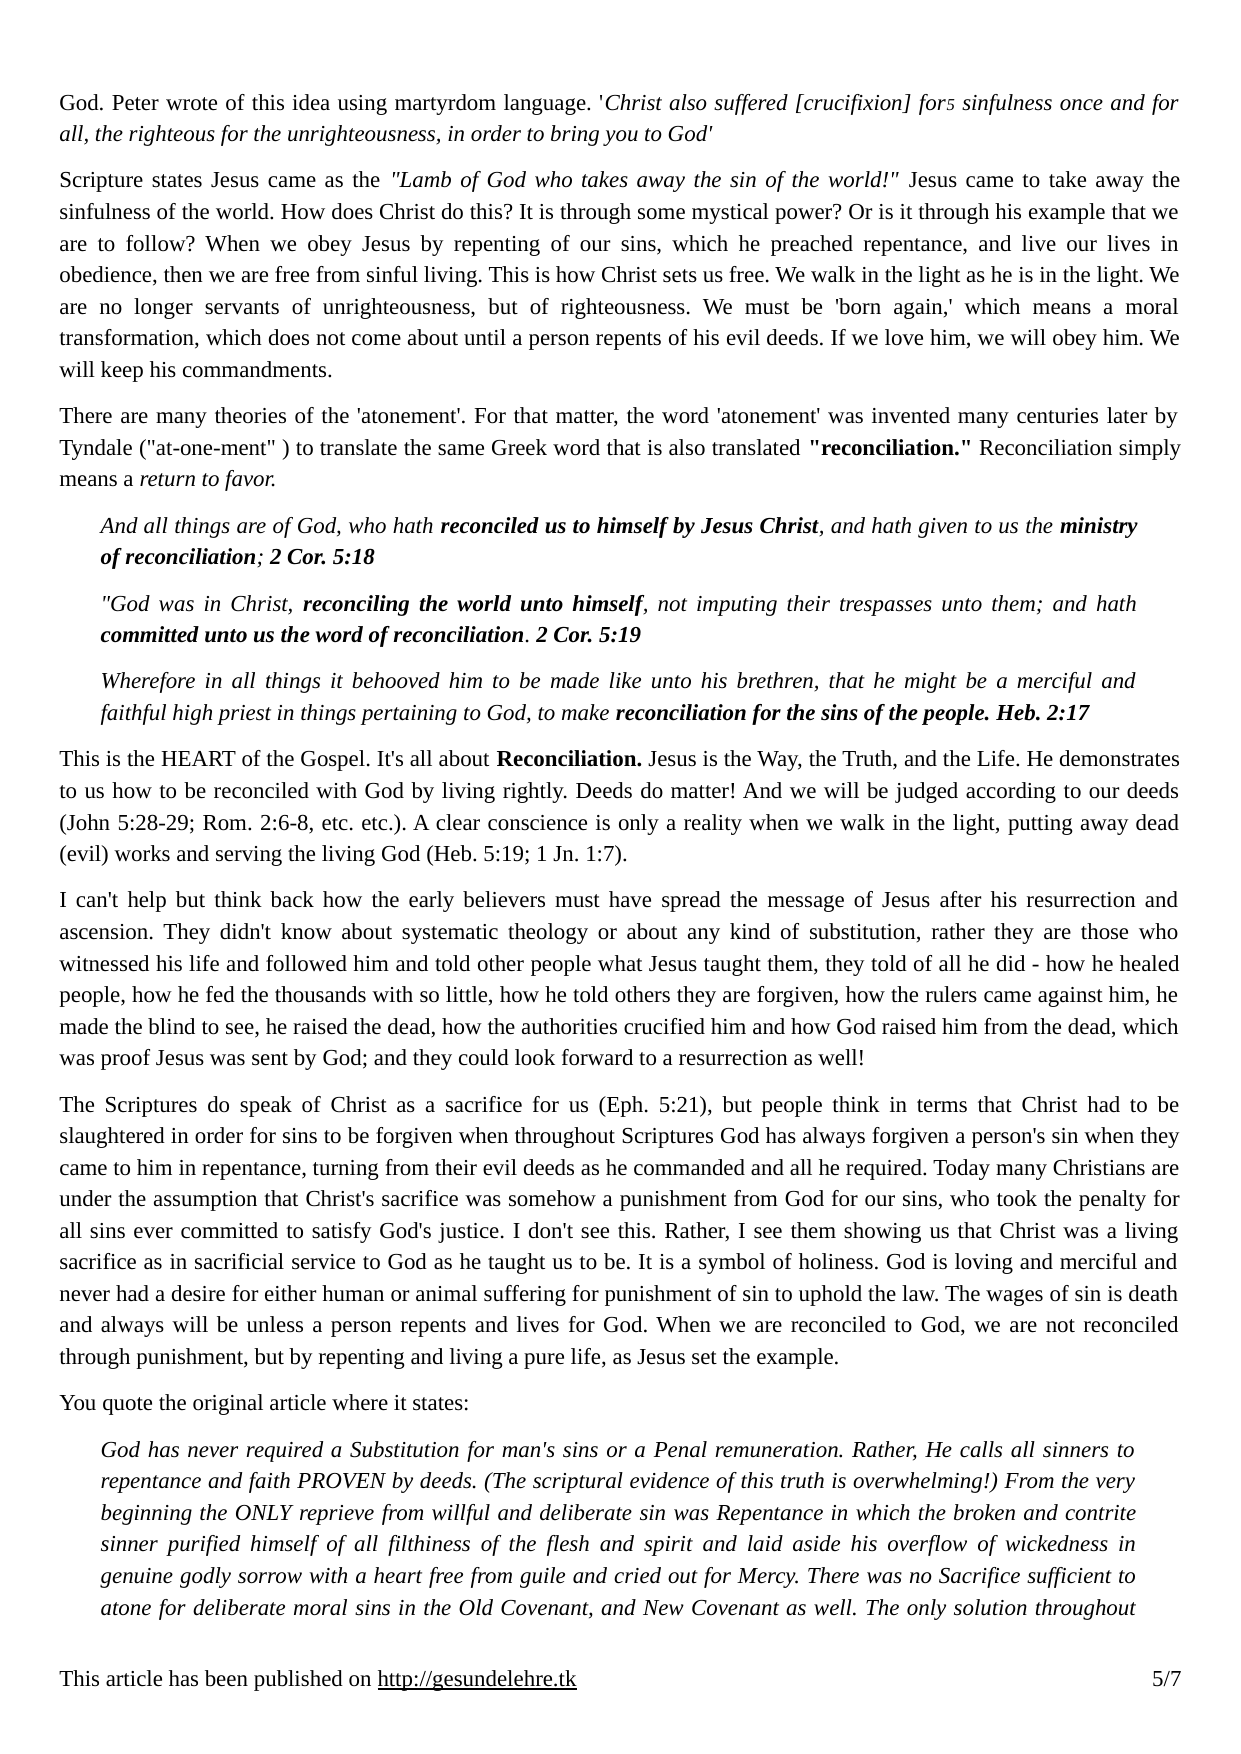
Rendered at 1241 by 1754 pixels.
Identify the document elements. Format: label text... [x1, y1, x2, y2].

text I can't help but think back how the early believers must have spread the message of Jesus after his resurrection and ascension. They didn't know about systematic theology or about any kind of substitution, rather they are those who witnessed his life and followed him and told other people what Jesus taught them, they told of all he did - how he healed people, how he fed the thousands with so little, how he told others they are forgiven, how the rulers came against him, he made the blind to see, he raised the dead, how the authorities crucified him and how God raised him from the dead, which was proof Jesus was sent by God; and they could look forward to a resurrection as well! [59, 886, 1181, 1071]
text This is the HEART of the Gospel. It's all about Reconciliation. Jesus is the Way, the Truth, and the Life. He demonstrates to us how to be reconciled with God by living rightly. Deeds do matter! And we will be judged according to our deeds (John 5:28-29; Rom. 2:6-8, etc. etc.). A clear conscience is only a reality when we walk in the light, putting away dead (evil) works and serving the living God (Heb. 5:19; 1 Jn. 1:7). [59, 745, 1181, 866]
text There are many theories of the 'atonement'. For that matter, the word 'atonement' was invented many centuries later by Tyndale ("at-one-ment" ) to translate the same Greek word that is also translated "reconciliation." Reconciliation simply means a return to favor. [59, 402, 1181, 492]
text "God was in Christ, reconciling the world unto himself, not imputing their trespasses unto them; and hath committed unto us the word of reconciliation. 2 Cor. 5:19 [100, 589, 1140, 647]
text You quote the original article where it states: [59, 1389, 1181, 1416]
text The Scriptures do speak of Christ as a sacrifice for us (Eph. 5:21), but people think in terms that Christ had to be slaughtered in order for sins to be forgiven when throughout Scriptures God has always forgiven a person's sin when they came to him in repentance, turning from their evil deeds as he commanded and all he required. Today many Christians are under the assumption that Christ's sacrifice was somehow a punishment from God for our sins, who took the penalty for all sins ever committed to satisfy God's justice. I don't see this. Rather, I see them showing us that Christ was a living sacrifice as in sacrificial service to God as he taught us to be. It is a symbol of holiness. God is loving and merciful and never had a desire for either human or animal suffering for punishment of sin to uphold the law. The wages of sin is death and always will be unless a person repents and lives for God. When we are reconciled to God, we are not reconciled through punishment, but by repenting and living a pure life, as Jesus set the example. [59, 1091, 1181, 1369]
text And all things are of God, who hath reconciled us to himself by Jesus Christ, and hath given to us the ministry of reconciliation; 2 Cor. 5:18 [100, 512, 1140, 569]
text God. Peter wrote of this idea using martyrdom language. 'Christ also suffered [crucifixion] for5 sinfulness once and for all, the righteous for the unrighteousness, in order to bring you to God' [59, 88, 1181, 146]
text Wherefore in all things it behooved him to be made like unto his brethren, that he might be a merciful and faithful high priest in things pertaining to God, to make reconciliation for the sins of the people. Heb. 2:17 [100, 667, 1140, 725]
text God has never required a Substitution for man's sins or a Penal remuneration. Rather, He calls all sinners to repentance and faith PROVEN by deeds. (The scriptural evidence of this truth is overwhelming!) From the very beginning the ONLY reprieve from willful and deliberate sin was Repentance in which the broken and contrite sinner purified himself of all filthiness of the flesh and spirit and laid aside his overflow of wickedness in genuine godly sorrow with a heart free from guile and cried out for Mercy. There was no Sacrifice sufficient to atone for deliberate moral sins in the Old Covenant, and New Covenant as well. The only solution throughout [100, 1436, 1140, 1620]
text Scripture states Jesus came as the "Lamb of God who takes away the sin of the world!" Jesus came to take away the sinfulness of the world. How does Christ do this? It is through some mystical power? Or is it through his example that we are to follow? When we obey Jesus by repenting of our sins, which he preached repentance, and live our lives in obedience, then we are free from sinful living. This is how Christ sets us free. We walk in the light as he is in the light. We are no longer servants of unrighteousness, but of righteousness. We must be 'born again,' which means a moral transformation, which does not come about until a person repents of his evil deeds. If we love him, we will obey him. We will keep his commandments. [59, 166, 1181, 382]
